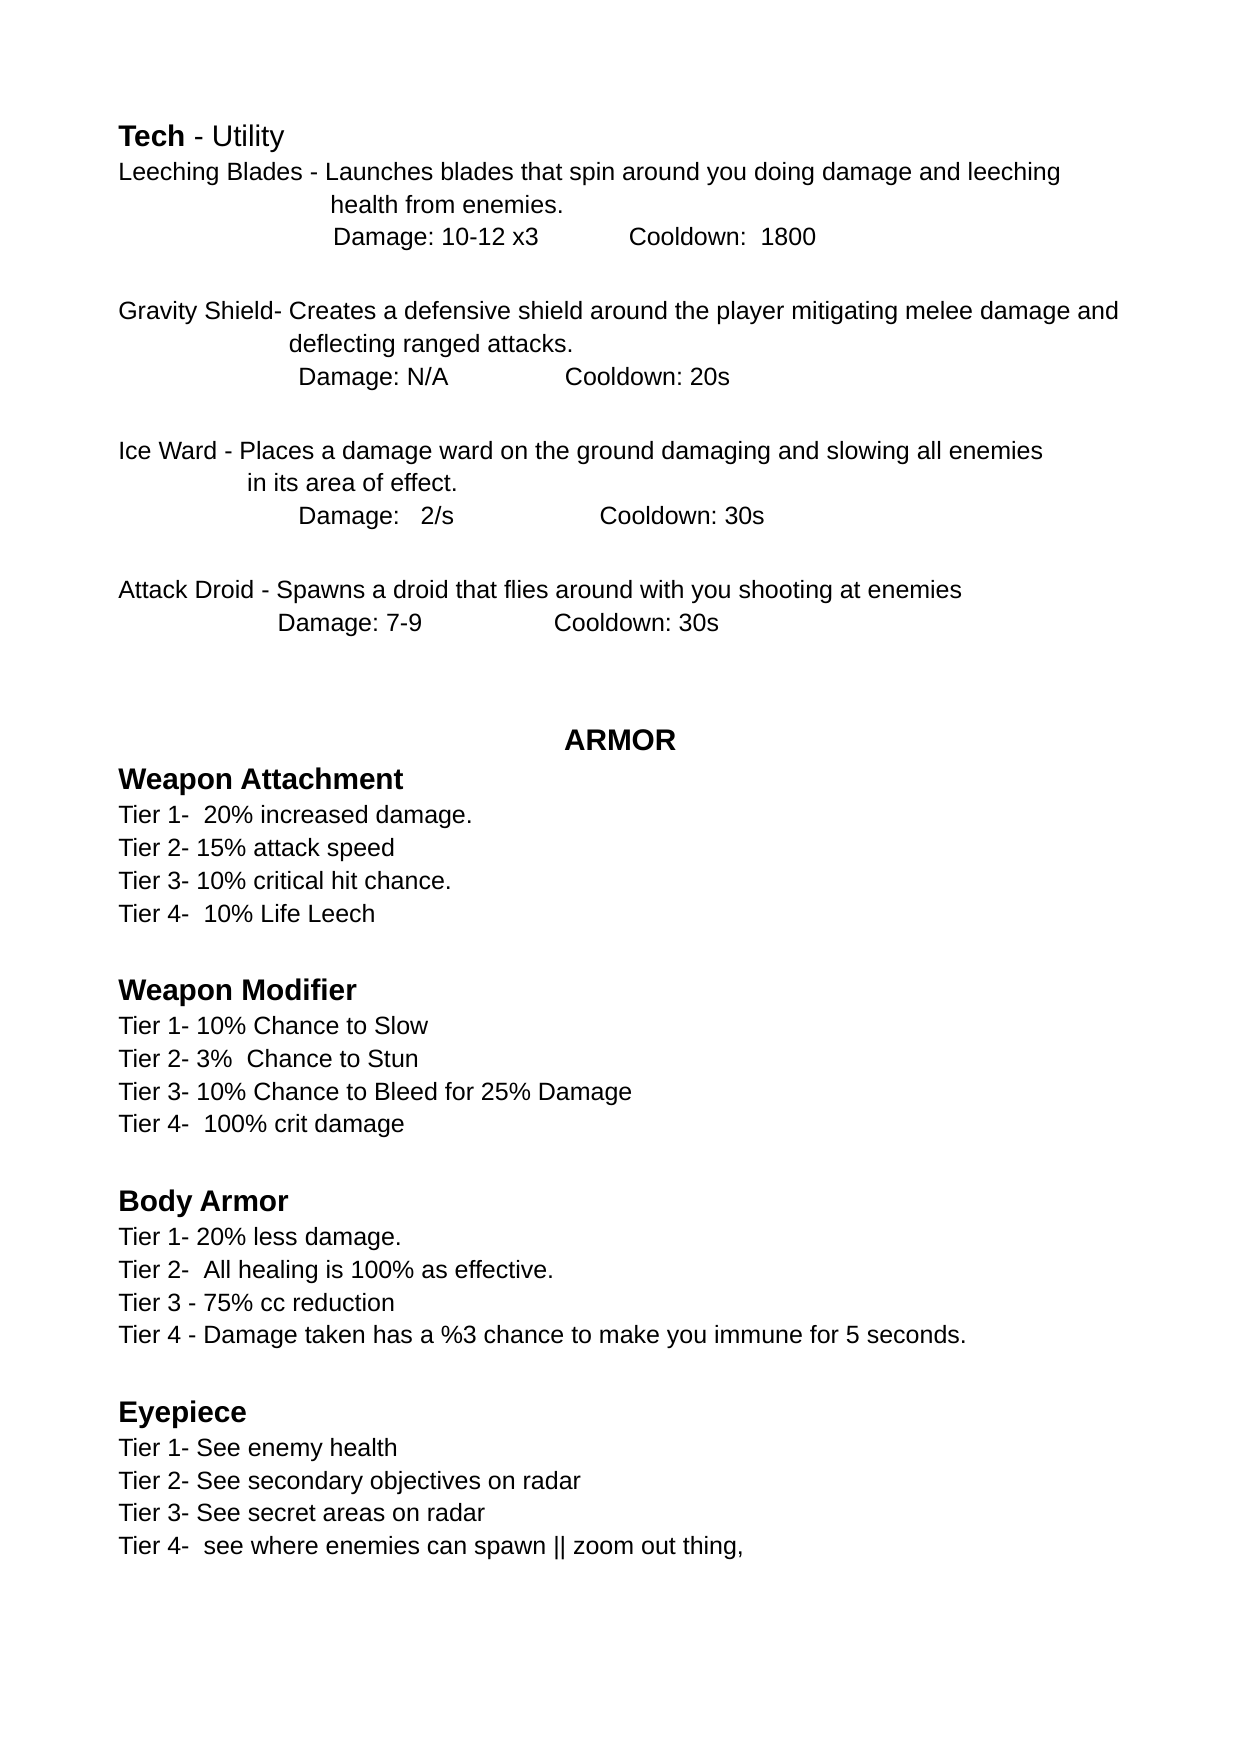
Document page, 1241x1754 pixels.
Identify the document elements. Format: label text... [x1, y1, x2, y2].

text Damage: 10-12 x3 Cooldown: 1800 [118, 222, 1122, 251]
text Tier 3- See secret areas on radar [118, 1498, 1122, 1527]
text Tier 4- 100% crit damage [118, 1109, 1122, 1138]
text Weapon Modifier [118, 972, 1122, 1007]
text Tier 3- 10% Chance to Bleed for 25% Damage [118, 1077, 1122, 1105]
text Tier 1- 20% less damage. [118, 1222, 1122, 1251]
text Tier 4 - Damage taken has a %3 chance to make you immune for 5 seconds. [118, 1320, 1122, 1349]
text Tier 2- All healing is 100% as effective. [118, 1255, 1122, 1283]
text Tier 3 - 75% cc reduction [118, 1287, 1122, 1316]
text Weapon Attachment [118, 762, 1122, 796]
text Tier 1- 10% Chance to Slow [118, 1011, 1122, 1040]
text Damage: N/A Cooldown: 20s [118, 362, 1122, 390]
text Damage: 2/s Cooldown: 30s [118, 501, 1122, 530]
text Tier 3- 10% critical hit chance. [118, 866, 1122, 894]
text Ice Ward - Places a damage ward on the ground damaging and slowing all enemies in its area of effect. [118, 436, 1122, 497]
text Tier 4- 10% Life Leech [118, 898, 1122, 927]
text Tier 2- See secondary objectives on radar [118, 1466, 1122, 1494]
text Eyepiece [118, 1394, 1122, 1428]
text ARMOR [118, 723, 1122, 757]
text Tier 1- See enemy health [118, 1433, 1122, 1462]
text Tier 1- 20% increased damage. [118, 800, 1122, 829]
text Attack Droid - Spawns a droid that flies around with you shooting at enemies [118, 575, 1122, 604]
text Body Armor [118, 1183, 1122, 1217]
text Leeching Blades - Launches blades that spin around you doing damage and leeching health from enemies. [118, 157, 1122, 218]
text Tier 4- see where enemies can spawn || zoom out thing, [118, 1531, 1122, 1560]
text Gravity Shield- Creates a defensive shield around the player mitigating melee damage and deflecting ranged attacks. [118, 296, 1122, 358]
text Damage: 7-9 Cooldown: 30s [118, 608, 1122, 636]
text Tier 2- 3% Chance to Stun [118, 1044, 1122, 1073]
text Tech - Utility [118, 118, 1122, 152]
text Tier 2- 15% attack speed [118, 833, 1122, 862]
